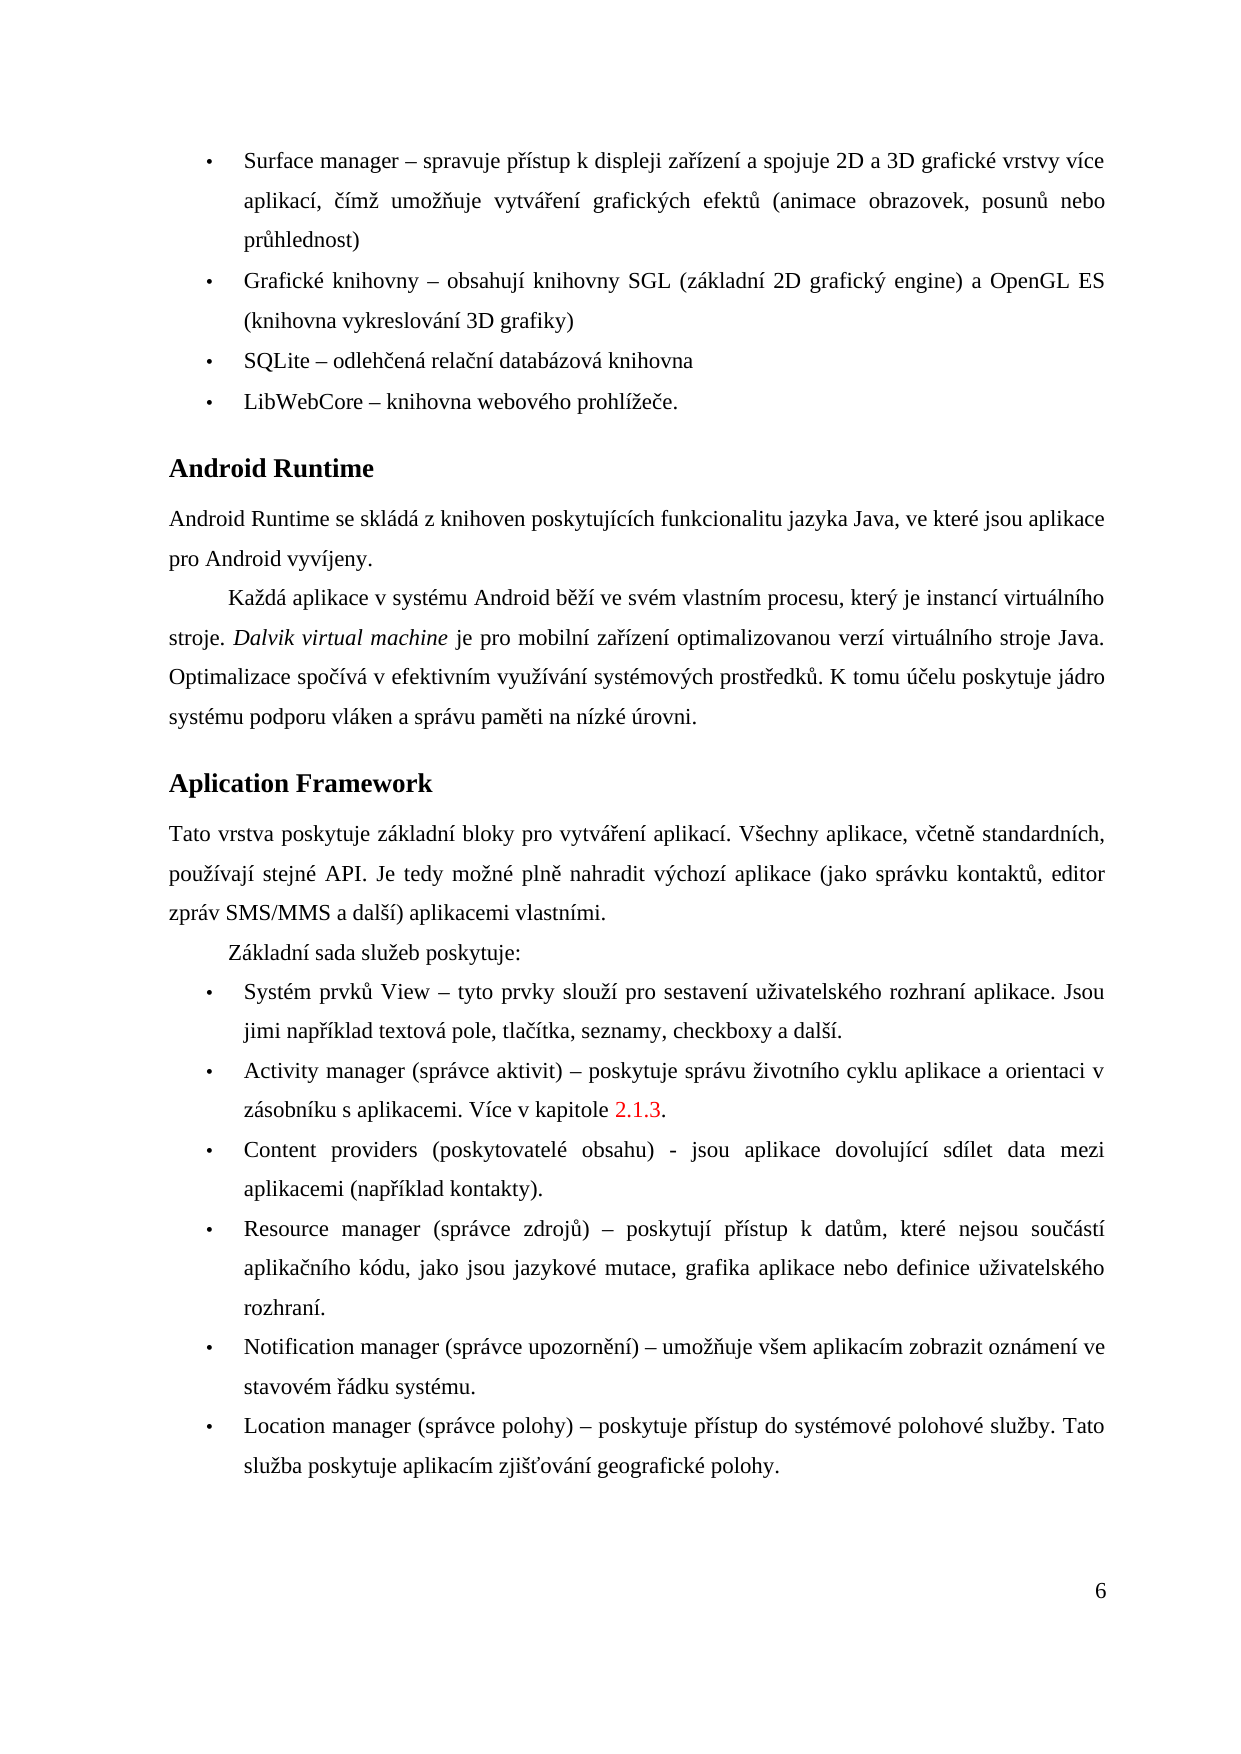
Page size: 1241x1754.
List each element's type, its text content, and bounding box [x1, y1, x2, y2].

list Resource manager (správce zdrojů) – poskytují přístup k datům, které nejsou součástí aplikačního kódu, jako jsou jazykové mutace, grafika aplikace nebo definice uživatelského rozhraní. [206, 1215, 1106, 1320]
list Content providers (poskytovatelé obsahu) - jsou aplikace dovolující sdílet data mezi aplikacemi (například kontakty). [206, 1136, 1106, 1202]
list Surface manager – spravuje přístup k displeji zařízení a spojuje 2D a 3D grafické vrstvy více aplikací, čímž umožňuje vytváření grafických efektů (animace obrazovek, posunů nebo průhlednost) [206, 148, 1106, 253]
text Základní sada služeb poskytuje: [169, 938, 1106, 965]
list Location manager (správce polohy) – poskytuje přístup do systémové polohové služby. Tato služba poskytuje aplikacím zjišťování geografické polohy. [206, 1412, 1106, 1478]
list Systém prvků View – tyto prvky slouží pro sestavení uživatelského rozhraní aplikace. Jsou jimi například textová pole, tlačítka, seznamy, checkboxy a další. [206, 978, 1106, 1044]
list SQLite – odlehčená relační databázová knihovna [206, 347, 1106, 374]
list LibWebCore – knihovna webového prohlížeče. [206, 388, 1106, 414]
text Android Runtime se skládá z knihoven poskytujících funkcionalitu jazyka Java, ve které jsou aplikace pro Android vyvíjeny. [169, 505, 1106, 571]
list Grafické knihovny – obsahují knihovny SGL (základní 2D grafický engine) a OpenGL ES (knihovna vykreslování 3D grafiky) [206, 267, 1106, 333]
list Activity manager (správce aktivit) – poskytuje správu životního cyklu aplikace a orientaci v zásobníku s aplikacemi. Více v kapitole 2.1.3. [206, 1057, 1106, 1123]
text Každá aplikace v systému Android běží ve svém vlastním procesu, který je instancí virtuálního stroje. Dalvik virtual machine je pro mobilní zařízení optimalizovanou verzí virtuálního stroje Java. Optimalizace spočívá v efektivním využívání systémových prostředků. K tomu účelu poskytuje jádro systému podporu vláken a správu paměti na nízké úrovni. [169, 584, 1106, 729]
text Tato vrstva poskytuje základní bloky pro vytváření aplikací. Všechny aplikace, včetně standardních, používají stejné API. Je tedy možné plně nahradit výchozí aplikace (jako správku kontaktů, editor zpráv SMS/MMS a další) aplikacemi vlastními. [169, 820, 1106, 925]
subtitle Android Runtime [169, 452, 1106, 483]
subtitle Aplication Framework [169, 767, 1106, 798]
list Notification manager (správce upozornění) – umožňuje všem aplikacím zobrazit oznámení ve stavovém řádku systému. [206, 1333, 1106, 1399]
